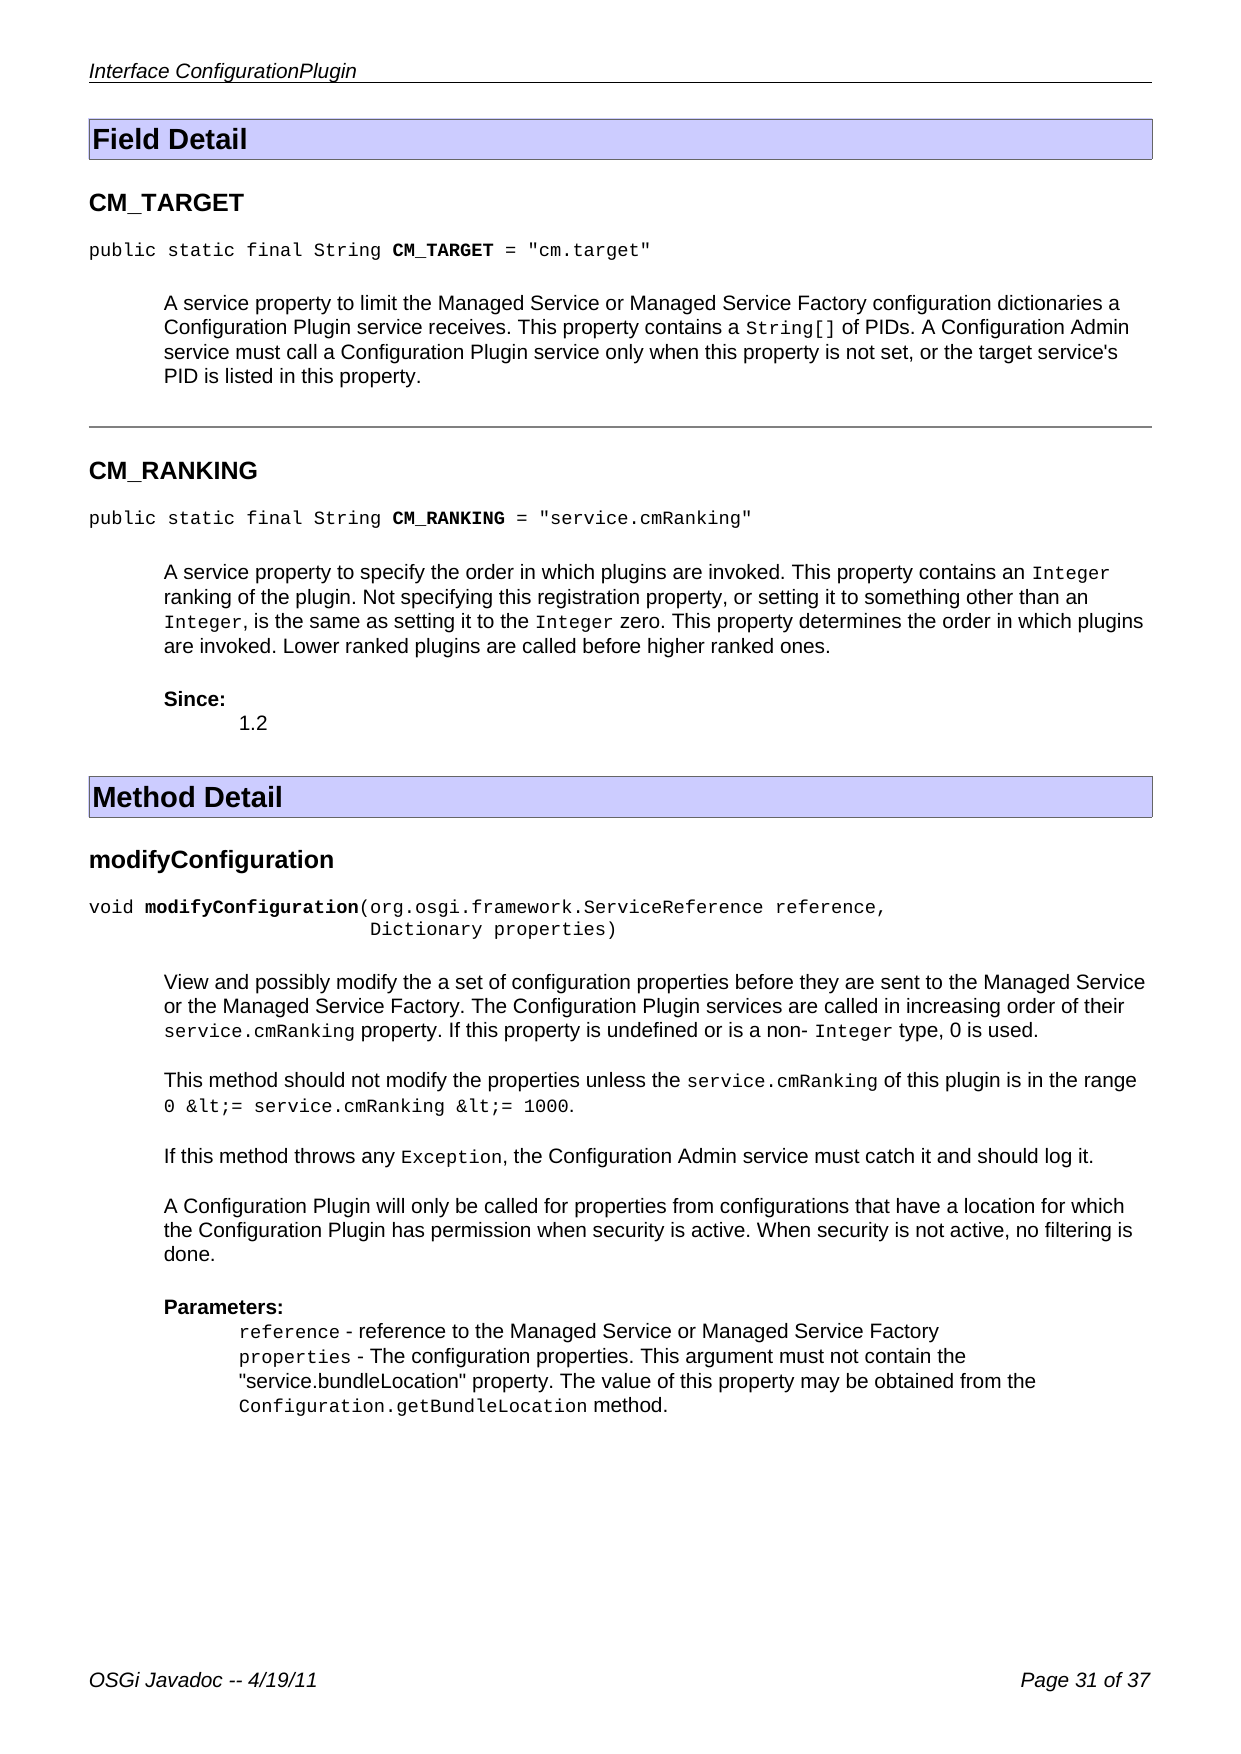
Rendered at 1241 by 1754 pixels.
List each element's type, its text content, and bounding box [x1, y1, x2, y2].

subtitle modifyConfiguration [88, 845, 1152, 874]
subtitle CM_RANKING [88, 456, 1152, 485]
text A service property to specify the order in which plugins are invoked. This property contains an Integer ranking of the plugin. Not specifying this registration property, or setting it to something other than an Integer, is the same as setting it to the Integer zero. This property determines the order in which plugins are invoked. Lower ranked plugins are called before higher ranked ones. [163, 559, 1152, 658]
text If this method throws any Exception, the Configuration Admin service must catch it and should log it. [163, 1143, 1152, 1169]
text Parameters: [163, 1295, 1152, 1319]
subtitle Field Detail [90, 120, 1152, 159]
text 1.2 [238, 711, 1152, 735]
text A service property to limit the Managed Service or Managed Service Factory configuration dictionaries a Configuration Plugin service receives. This property contains a String[] of PIDs. A Configuration Admin service must call a Configuration Plugin service only when this property is not set, or the target service's PID is listed in this property. [163, 291, 1152, 388]
text A Configuration Plugin will only be called for properties from configurations that have a location for which the Configuration Plugin has permission when security is active. When security is not active, no filtering is done. [163, 1194, 1152, 1266]
text properties - The configuration properties. This argument must not contain the "service.bundleLocation" property. The value of this property may be obtained from the Configuration.getBundleLocation method. [238, 1344, 1152, 1418]
text reference - reference to the Managed Service or Managed Service Factory [238, 1319, 1152, 1344]
subtitle CM_TARGET [88, 188, 1152, 216]
text This method should not modify the properties unless the service.cmRanking of this plugin is in the range 0 &lt;= service.cmRanking &lt;= 1000. [163, 1068, 1152, 1118]
subtitle Method Detail [90, 777, 1152, 817]
text View and possibly modify the a set of configuration properties before they are sent to the Managed Service or the Managed Service Factory. The Configuration Plugin services are called in increasing order of their service.cmRanking property. If this property is undefined or is a non- Integer type, 0 is used. [163, 970, 1152, 1043]
text void modifyConfiguration(org.osgi.framework.ServiceReference reference, Dictionary properties) [88, 898, 1152, 941]
text public static final String CM_TARGET = "cm.target" [88, 241, 1152, 262]
text Since: [163, 687, 1152, 711]
text public static final String CM_RANKING = "service.cmRanking" [88, 509, 1152, 530]
